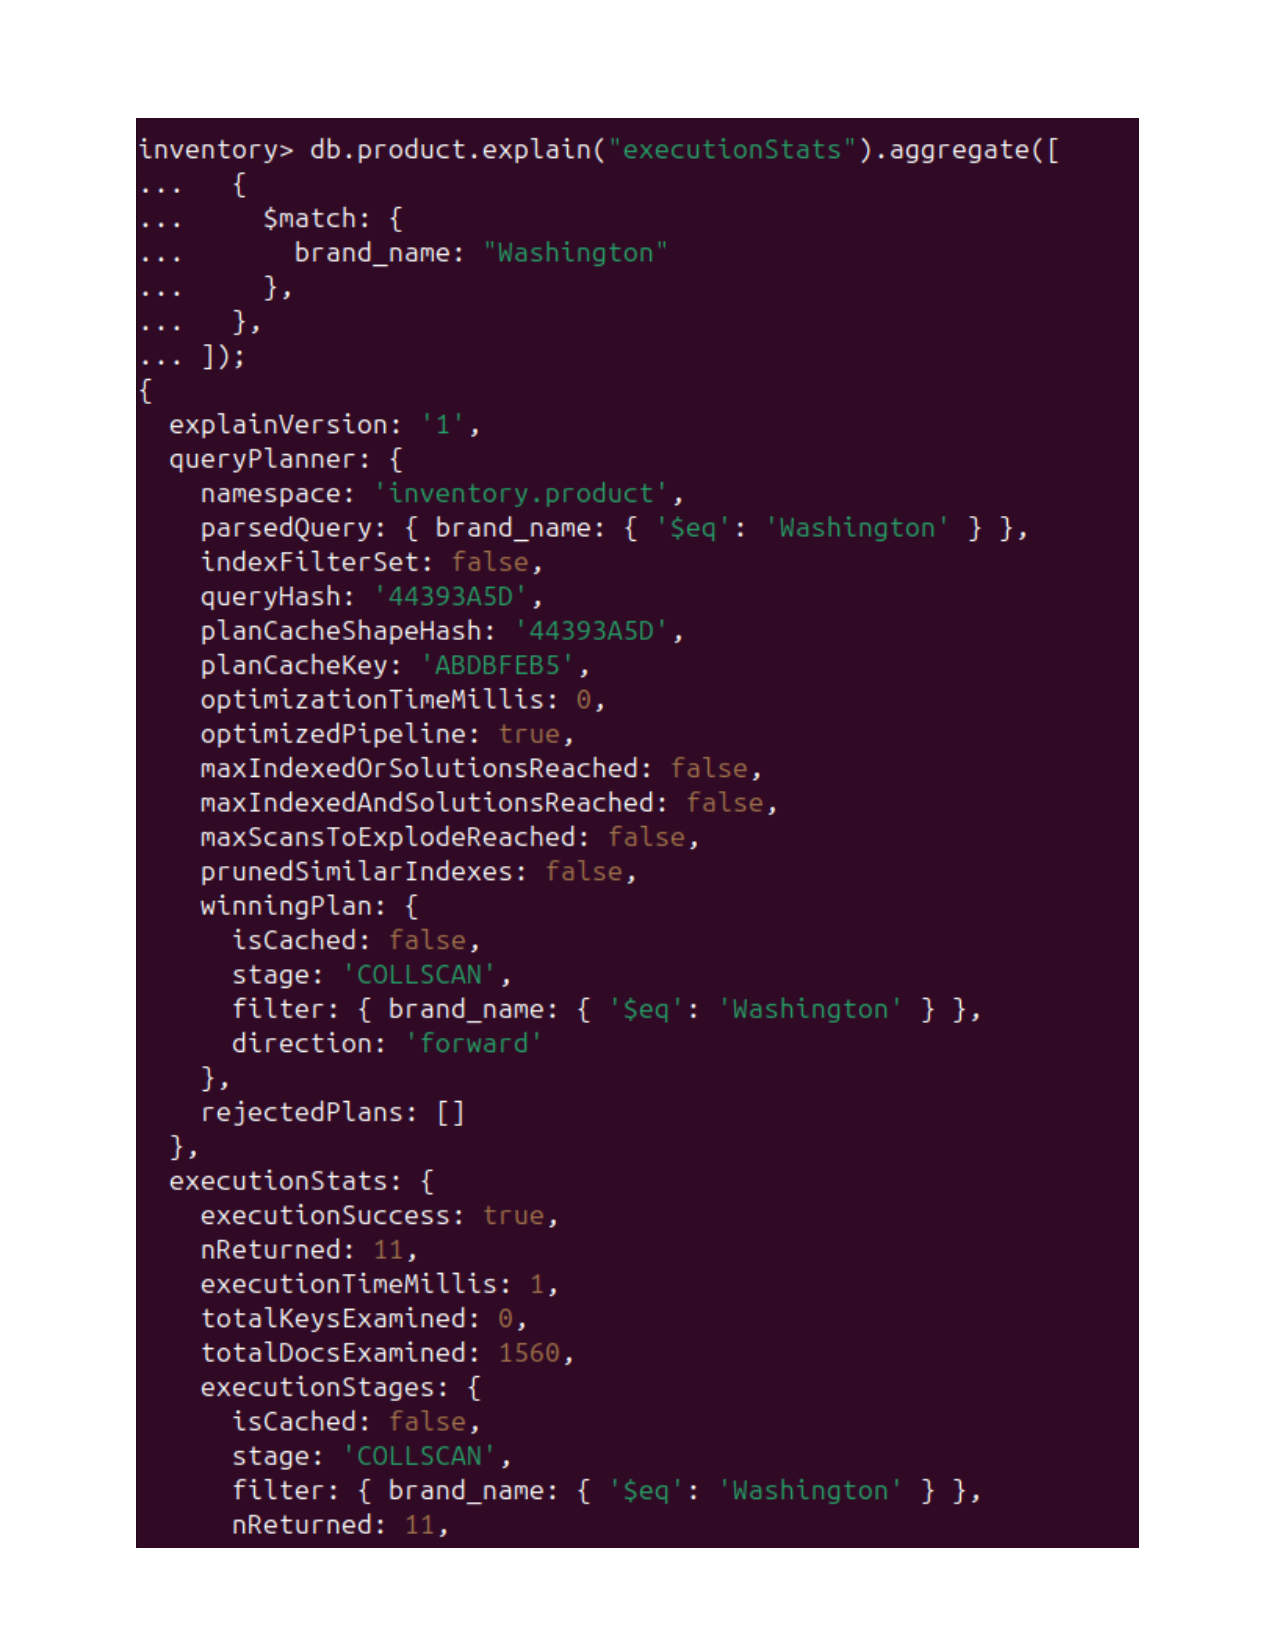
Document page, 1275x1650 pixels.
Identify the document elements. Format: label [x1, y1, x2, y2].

picture [136, 118, 1139, 1548]
